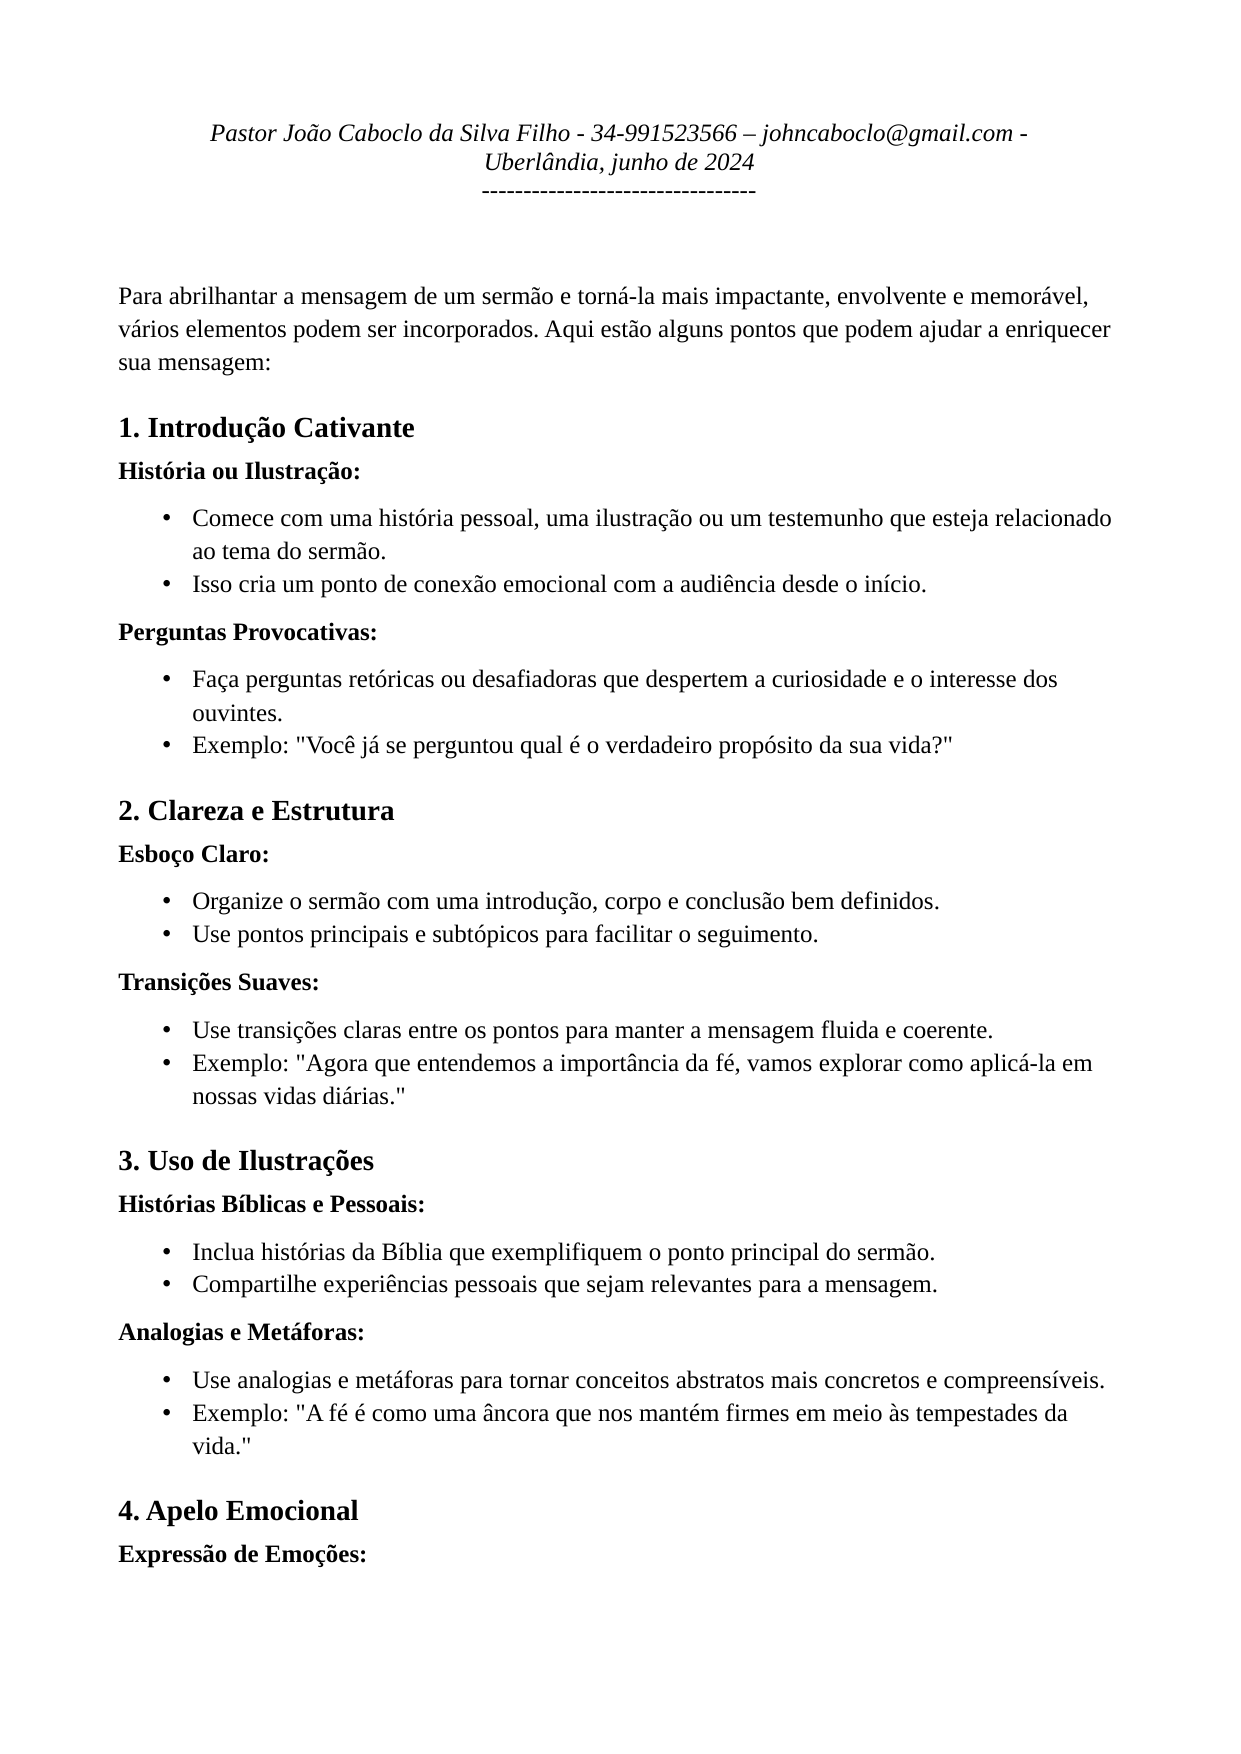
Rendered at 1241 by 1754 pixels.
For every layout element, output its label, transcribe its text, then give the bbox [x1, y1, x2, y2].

subtitle 4. Apelo Emocional [118, 1493, 1122, 1527]
text Perguntas Provocativas: [118, 617, 1122, 646]
text Para abrilhantar a mensagem de um sermão e torná-la mais impactante, envolvente e memorável, vários elementos podem ser incorporados. Aqui estão alguns pontos que podem ajudar a enriquecer sua mensagem: [118, 281, 1122, 376]
list Comece com uma história pessoal, uma ilustração ou um testemunho que esteja relacionado ao tema do sermão. [162, 503, 1122, 565]
list Use pontos principais e subtópicos para facilitar o seguimento. [162, 919, 1122, 948]
list Use transições claras entre os pontos para manter a mensagem fluida e coerente. [162, 1015, 1122, 1043]
list Organize o sermão com uma introdução, corpo e conclusão bem definidos. [162, 886, 1122, 915]
subtitle 3. Uso de Ilustrações [118, 1143, 1122, 1176]
text Transições Suaves: [118, 967, 1122, 996]
text História ou Ilustração: [118, 456, 1122, 484]
list Exemplo: "Você já se perguntou qual é o verdadeiro propósito da sua vida?" [162, 731, 1122, 759]
list Compartilhe experiências pessoais que sejam relevantes para a mensagem. [162, 1269, 1122, 1298]
text Esboço Claro: [118, 839, 1122, 868]
list Exemplo: "A fé é como uma âncora que nos mantém firmes em meio às tempestades da vida." [162, 1398, 1122, 1459]
text Expressão de Emoções: [118, 1539, 1122, 1568]
list Faça perguntas retóricas ou desafiadoras que despertem a curiosidade e o interesse dos ouvintes. [162, 664, 1122, 726]
list Use analogias e metáforas para tornar conceitos abstratos mais concretos e compreensíveis. [162, 1365, 1122, 1393]
list Exemplo: "Agora que entendemos a importância da fé, vamos explorar como aplicá-la em nossas vidas diárias." [162, 1048, 1122, 1109]
text Histórias Bíblicas e Pessoais: [118, 1189, 1122, 1218]
subtitle 1. Introdução Cativante [118, 410, 1122, 443]
text Analogias e Metáforas: [118, 1317, 1122, 1346]
subtitle 2. Clareza e Estrutura [118, 793, 1122, 826]
list Isso cria um ponto de conexão emocional com a audiência desde o início. [162, 569, 1122, 598]
list Inclua histórias da Bíblia que exemplifiquem o ponto principal do sermão. [162, 1237, 1122, 1265]
